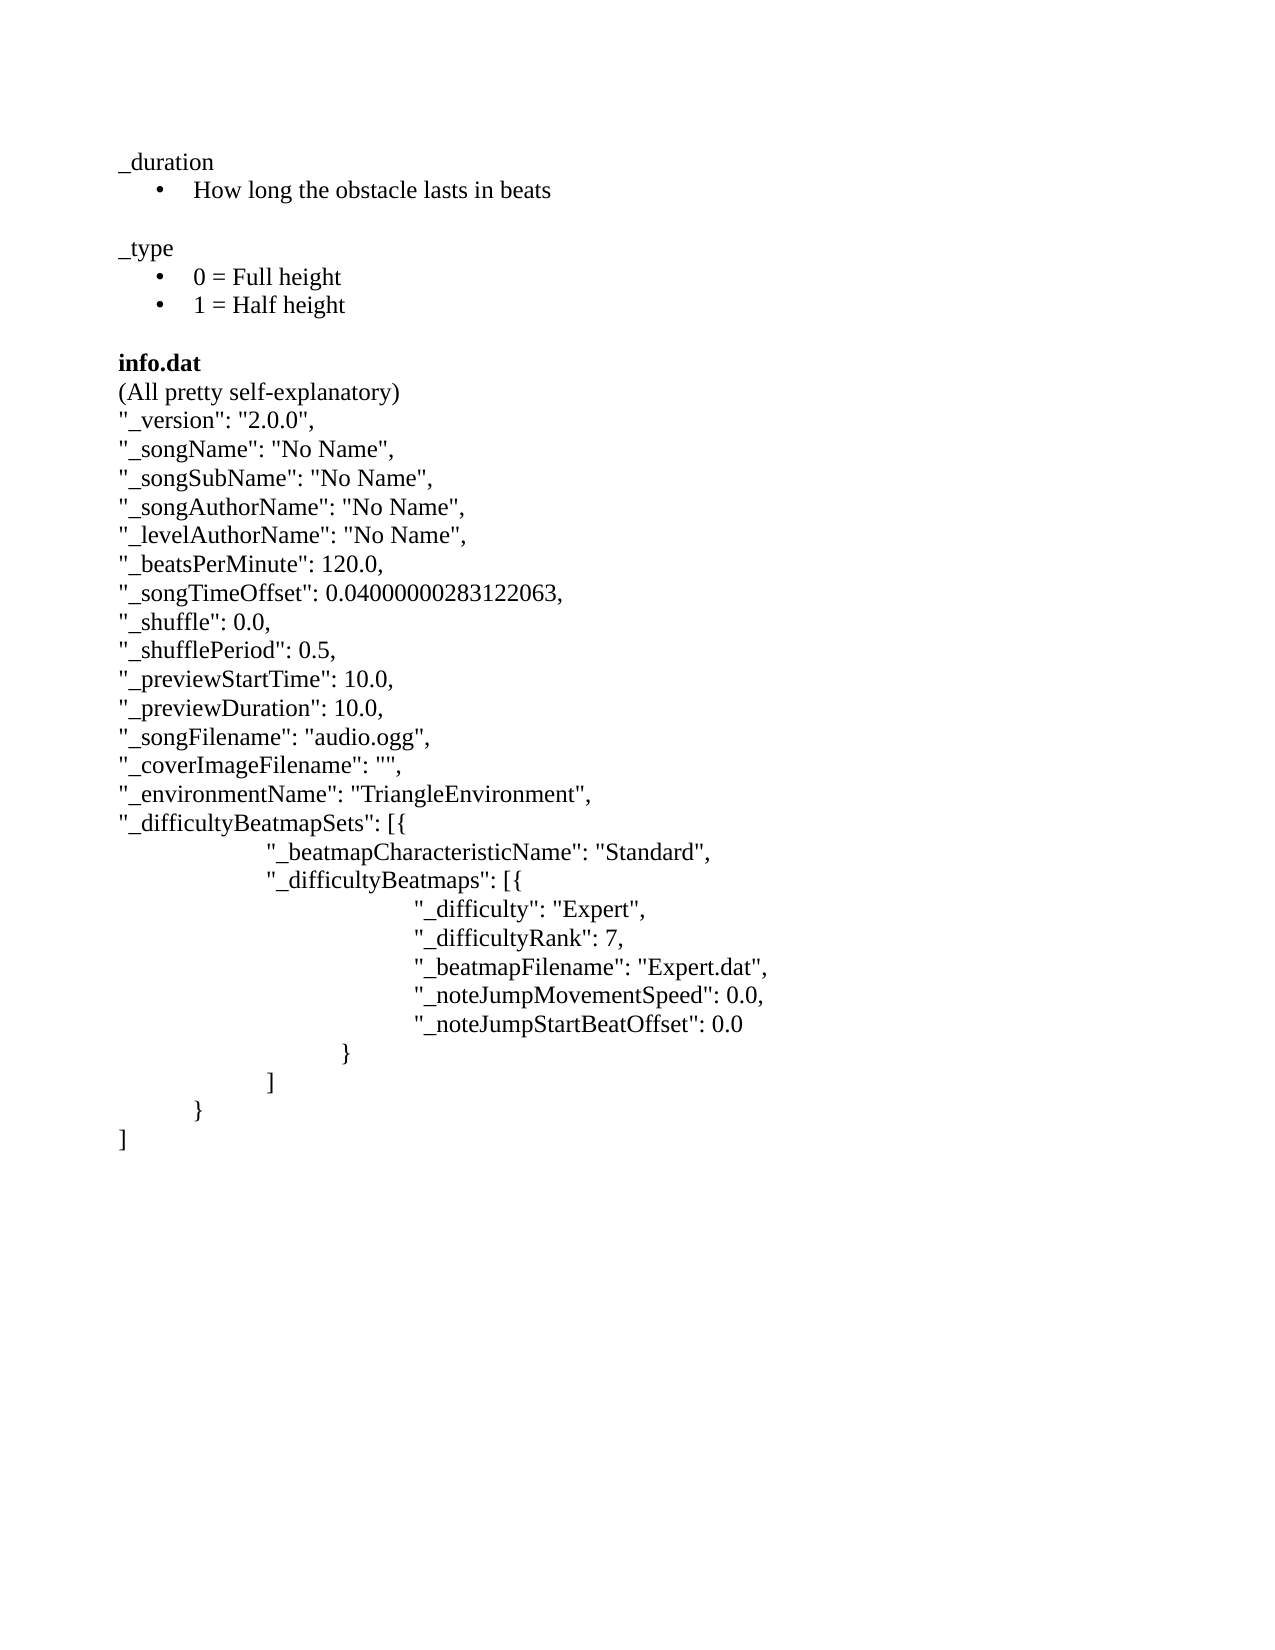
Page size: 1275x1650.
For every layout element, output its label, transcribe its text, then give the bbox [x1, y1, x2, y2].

list 0 = Full height [156, 262, 1157, 291]
text "_beatsPerMinute": 120.0, [118, 549, 1157, 578]
text "_shuffle": 0.0, [118, 607, 1157, 636]
text "_difficultyBeatmapSets": [{ [118, 808, 1157, 837]
text ] [118, 1124, 1157, 1153]
list How long the obstacle lasts in beats [156, 176, 1157, 204]
text "_difficultyRank": 7, [118, 923, 1157, 952]
text "_beatmapFilename": "Expert.dat", [118, 952, 1157, 981]
text _type [118, 233, 1157, 262]
text info.dat [118, 348, 1157, 377]
text "_previewDuration": 10.0, [118, 693, 1157, 722]
text "_songName": "No Name", [118, 434, 1157, 463]
text "_shufflePeriod": 0.5, [118, 636, 1157, 664]
text "_difficultyBeatmaps": [{ [118, 866, 1157, 894]
text _duration [118, 147, 1157, 176]
text ] [118, 1067, 1157, 1096]
text } [118, 1038, 1157, 1067]
text "_beatmapCharacteristicName": "Standard", [118, 837, 1157, 866]
text "_coverImageFilename": "", [118, 751, 1157, 779]
text (All pretty self-explanatory) [118, 377, 1157, 406]
text } [118, 1096, 1157, 1124]
text "_levelAuthorName": "No Name", [118, 521, 1157, 549]
text "_difficulty": "Expert", [118, 894, 1157, 923]
list 1 = Half height [156, 291, 1157, 319]
text "_songFilename": "audio.ogg", [118, 722, 1157, 751]
text "_environmentName": "TriangleEnvironment", [118, 779, 1157, 808]
text "_songTimeOffset": 0.04000000283122063, [118, 578, 1157, 607]
text "_songAuthorName": "No Name", [118, 492, 1157, 521]
text "_songSubName": "No Name", [118, 463, 1157, 492]
text "_previewStartTime": 10.0, [118, 664, 1157, 693]
text "_version": "2.0.0", [118, 406, 1157, 434]
text "_noteJumpStartBeatOffset": 0.0 [118, 1009, 1157, 1038]
text "_noteJumpMovementSpeed": 0.0, [118, 981, 1157, 1009]
